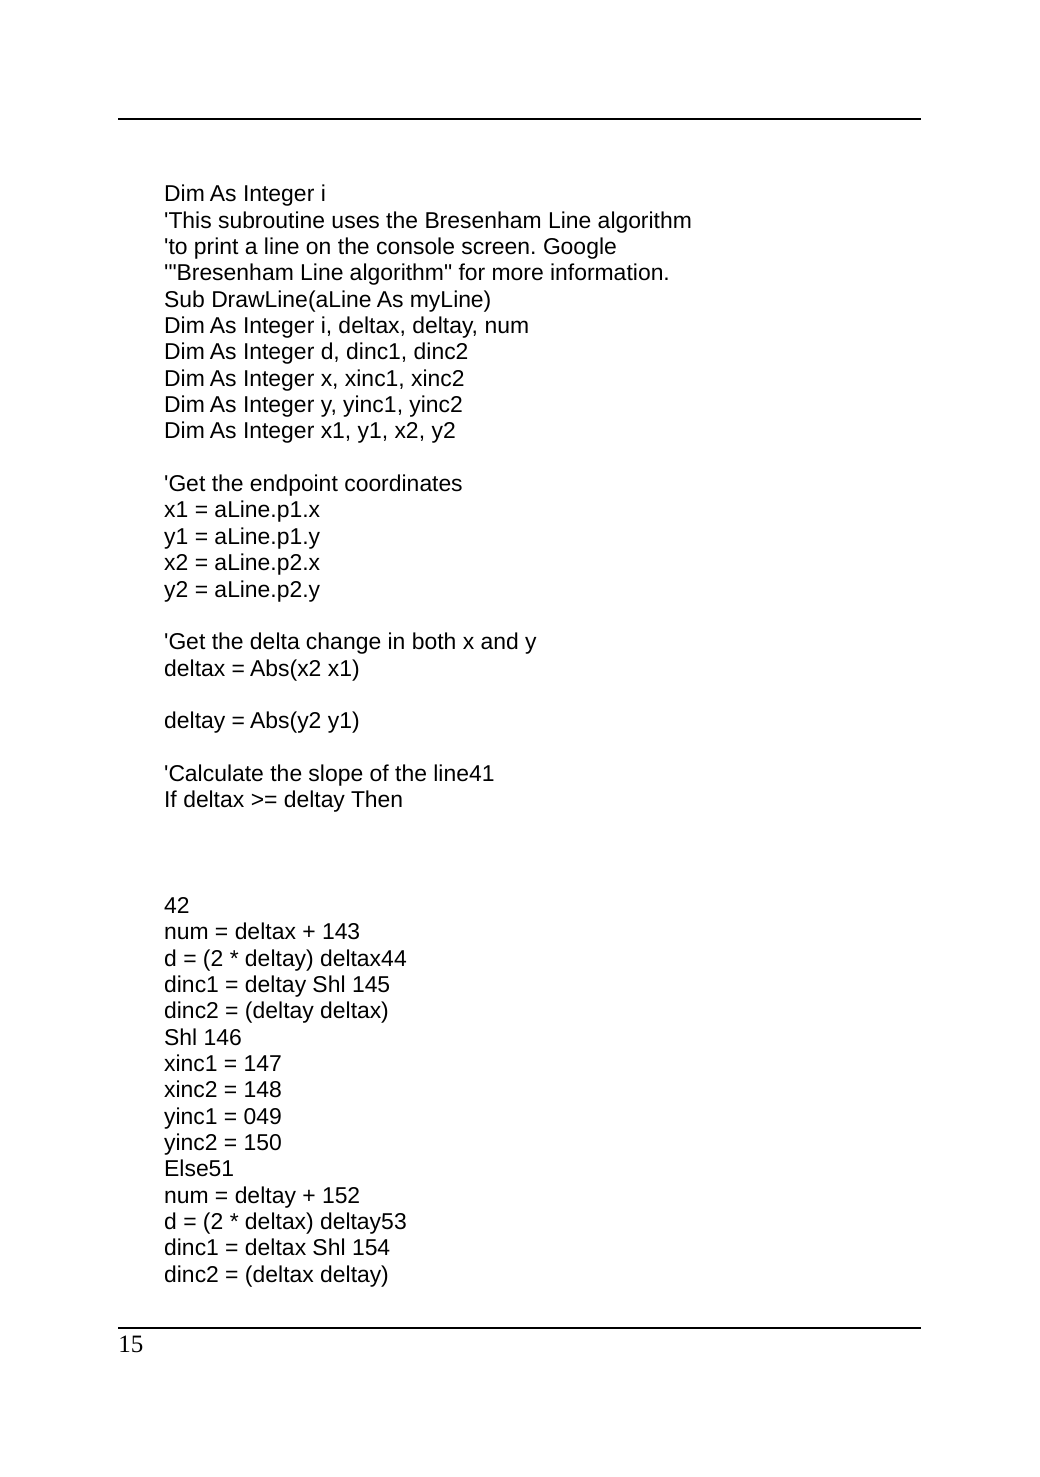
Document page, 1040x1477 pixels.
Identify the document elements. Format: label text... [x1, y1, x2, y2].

text dinc1 = deltay Shl 145 [118, 971, 921, 997]
text deltay = Abs(y2 y1) [118, 707, 921, 734]
text xinc1 = 147 [118, 1050, 921, 1076]
text 'Calculate the slope of the line41 [118, 760, 921, 786]
text Dim As Integer y, yinc1, yinc2 [118, 391, 921, 417]
text 'This subroutine uses the Bresenham Line algorithm [118, 207, 921, 233]
text num = deltay + 152 [118, 1182, 921, 1208]
text Dim As Integer x1, y1, x2, y2 [118, 417, 921, 444]
text Shl 146 [118, 1023, 921, 1050]
text Sub DrawLine(aLine As myLine) [118, 286, 921, 312]
text x2 = aLine.p2.x [118, 549, 921, 576]
text dinc1 = deltax Shl 154 [118, 1234, 921, 1261]
text '"Bresenham Line algorithm" for more information. [118, 259, 921, 286]
text dinc2 = (deltax deltay) [118, 1261, 921, 1287]
text yinc1 = 049 [118, 1103, 921, 1129]
text If deltax >= deltay Then [118, 786, 921, 813]
text y1 = aLine.p1.y [118, 523, 921, 549]
text xinc2 = 148 [118, 1076, 921, 1103]
text d = (2 * deltax) deltay53 [118, 1208, 921, 1234]
text 42 [118, 892, 921, 918]
text y2 = aLine.p2.y [118, 576, 921, 602]
text deltax = Abs(x2 x1) [118, 654, 921, 681]
text 'Get the delta change in both x and y [118, 628, 921, 654]
text Dim As Integer i [118, 180, 921, 207]
text d = (2 * deltay) deltax44 [118, 944, 921, 971]
text dinc2 = (deltay deltax) [118, 997, 921, 1023]
text yinc2 = 150 [118, 1129, 921, 1155]
text num = deltax + 143 [118, 918, 921, 944]
text Dim As Integer i, deltax, deltay, num [118, 312, 921, 338]
text 'Get the endpoint coordinates [118, 470, 921, 496]
text 'to print a line on the console screen. Google [118, 233, 921, 259]
text Dim As Integer x, xinc1, xinc2 [118, 365, 921, 391]
text Dim As Integer d, dinc1, dinc2 [118, 338, 921, 365]
text Else51 [118, 1155, 921, 1182]
text x1 = aLine.p1.x [118, 496, 921, 523]
